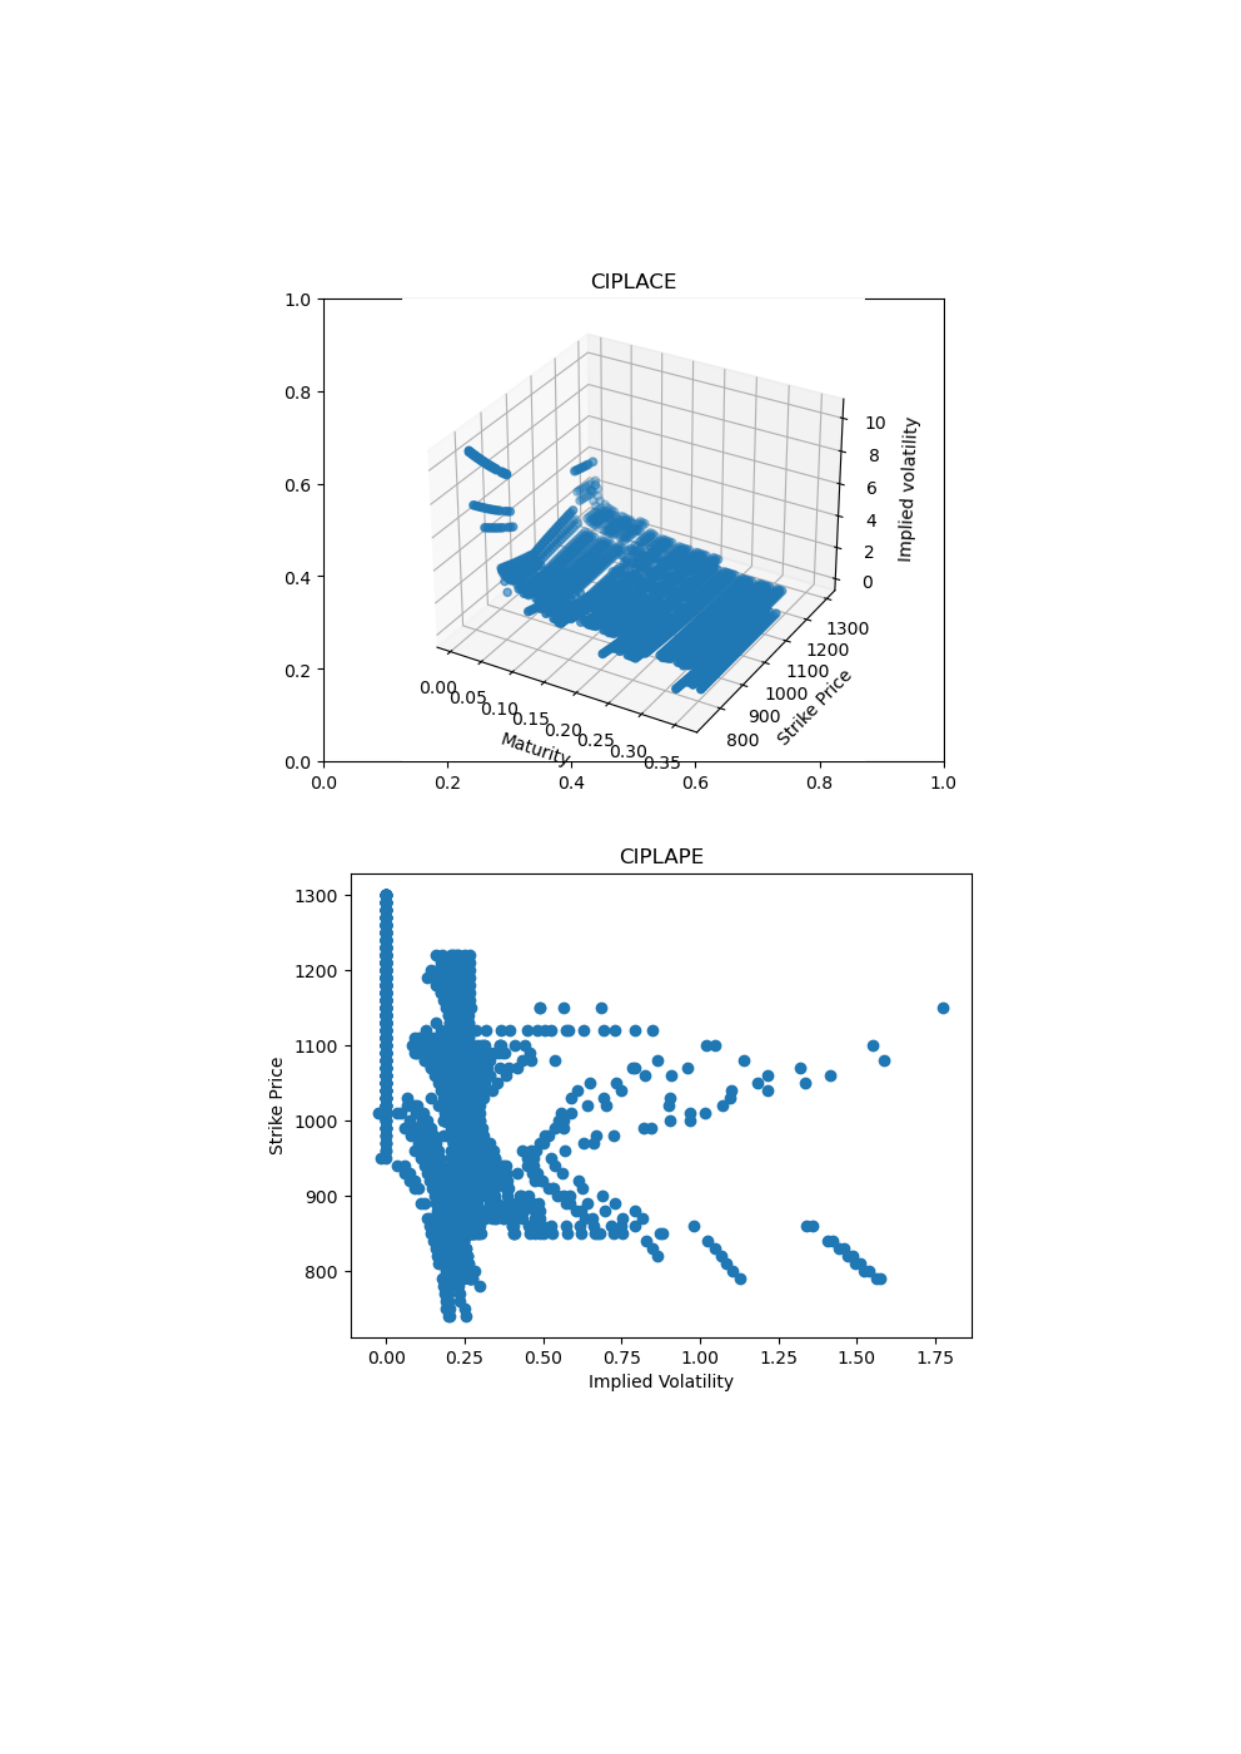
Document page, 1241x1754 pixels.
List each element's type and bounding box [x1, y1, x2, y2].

picture [271, 261, 969, 804]
picture [257, 836, 983, 1404]
